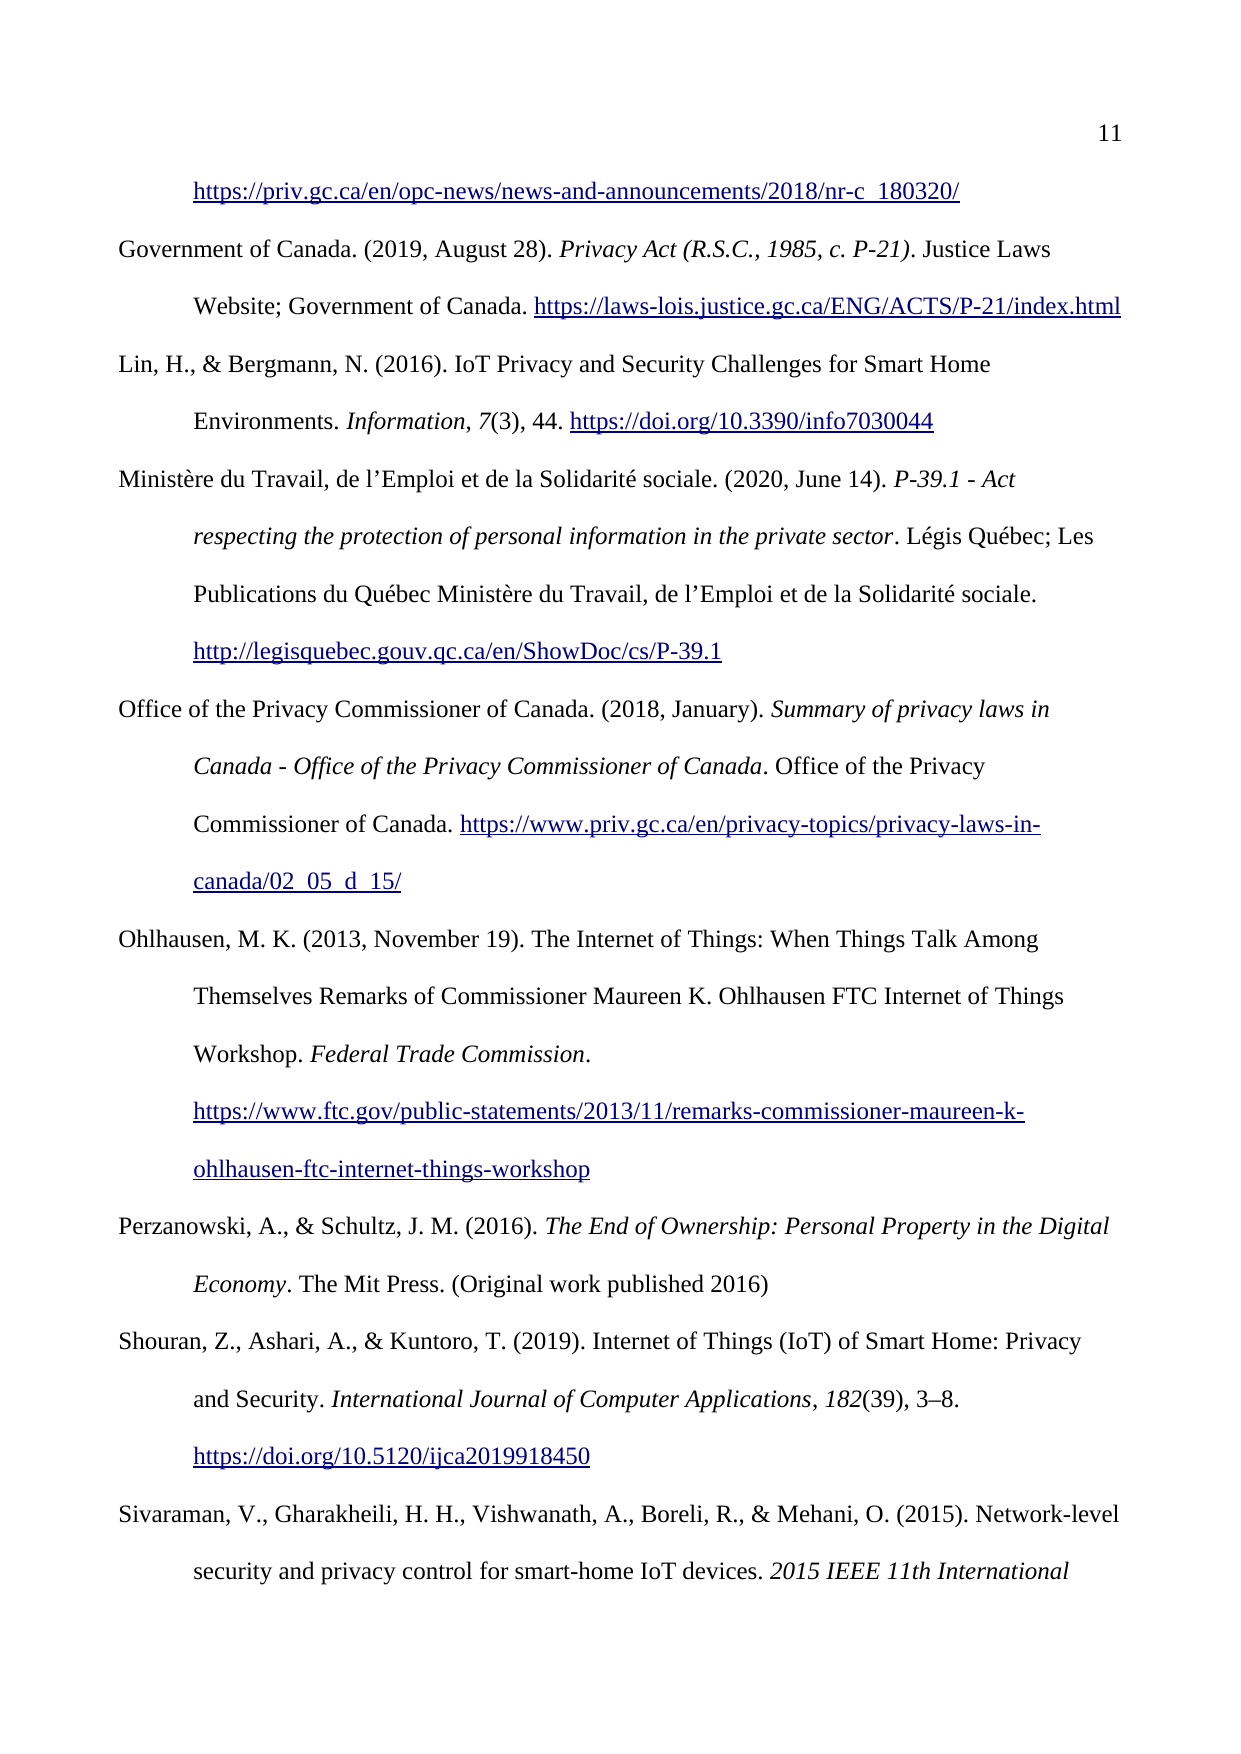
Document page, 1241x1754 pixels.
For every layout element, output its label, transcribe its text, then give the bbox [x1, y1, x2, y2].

text Ministère du Travail, de l’Emploi et de la Solidarité sociale. (2020, June 14). P-39.1 - Act respecting the protection of personal information in the private sector. Légis Québec; Les Publications du Québec Ministère du Travail, de l’Emploi et de la Solidarité sociale. http://legisquebec.gouv.qc.ca/en/ShowDoc/cs/P-39.1 [118, 464, 1122, 665]
text Shouran, Z., Ashari, A., & Kuntoro, T. (2019). Internet of Things (IoT) of Smart Home: Privacy and Security. International Journal of Computer Applications, 182(39), 3–8. https://doi.org/10.5120/ijca2019918450 [118, 1326, 1122, 1470]
text Sivaraman, V., Gharakheili, H. H., Vishwanath, A., Boreli, R., & Mehani, O. (2015). Network-level security and privacy control for smart-home IoT devices. 2015 IEEE 11th International [118, 1499, 1122, 1585]
text Perzanowski, A., & Schultz, J. M. (2016). The End of Ownership: Personal Property in the Digital Economy. The Mit Press. (Original work published 2016) [118, 1211, 1122, 1298]
text Office of the Privacy Commissioner of Canada. (2018, January). Summary of privacy laws in Canada - Office of the Privacy Commissioner of Canada. Office of the Privacy Commissioner of Canada. https://www.priv.gc.ca/en/privacy-topics/privacy-laws-in-canada/02_05_d_15/ [118, 694, 1122, 895]
text https://priv.gc.ca/en/opc-news/news-and-announcements/2018/nr-c_180320/ [118, 176, 1122, 205]
text Lin, H., & Bergmann, N. (2016). IoT Privacy and Security Challenges for Smart Home Environments. Information, 7(3), 44. https://doi.org/10.3390/info7030044 [118, 349, 1122, 435]
text Ohlhausen, M. K. (2013, November 19). The Internet of Things: When Things Talk Among Themselves Remarks of Commissioner Maureen K. Ohlhausen FTC Internet of Things Workshop. Federal Trade Commission. https://www.ftc.gov/public-statements/2013/11/remarks-commissioner-maureen-k-ohlhausen-ftc-internet-things-workshop [118, 924, 1122, 1183]
text Government of Canada. (2019, August 28). Privacy Act (R.S.C., 1985, c. P-21). Justice Laws Website; Government of Canada. https://laws-lois.justice.gc.ca/ENG/ACTS/P-21/index.html [118, 234, 1122, 320]
